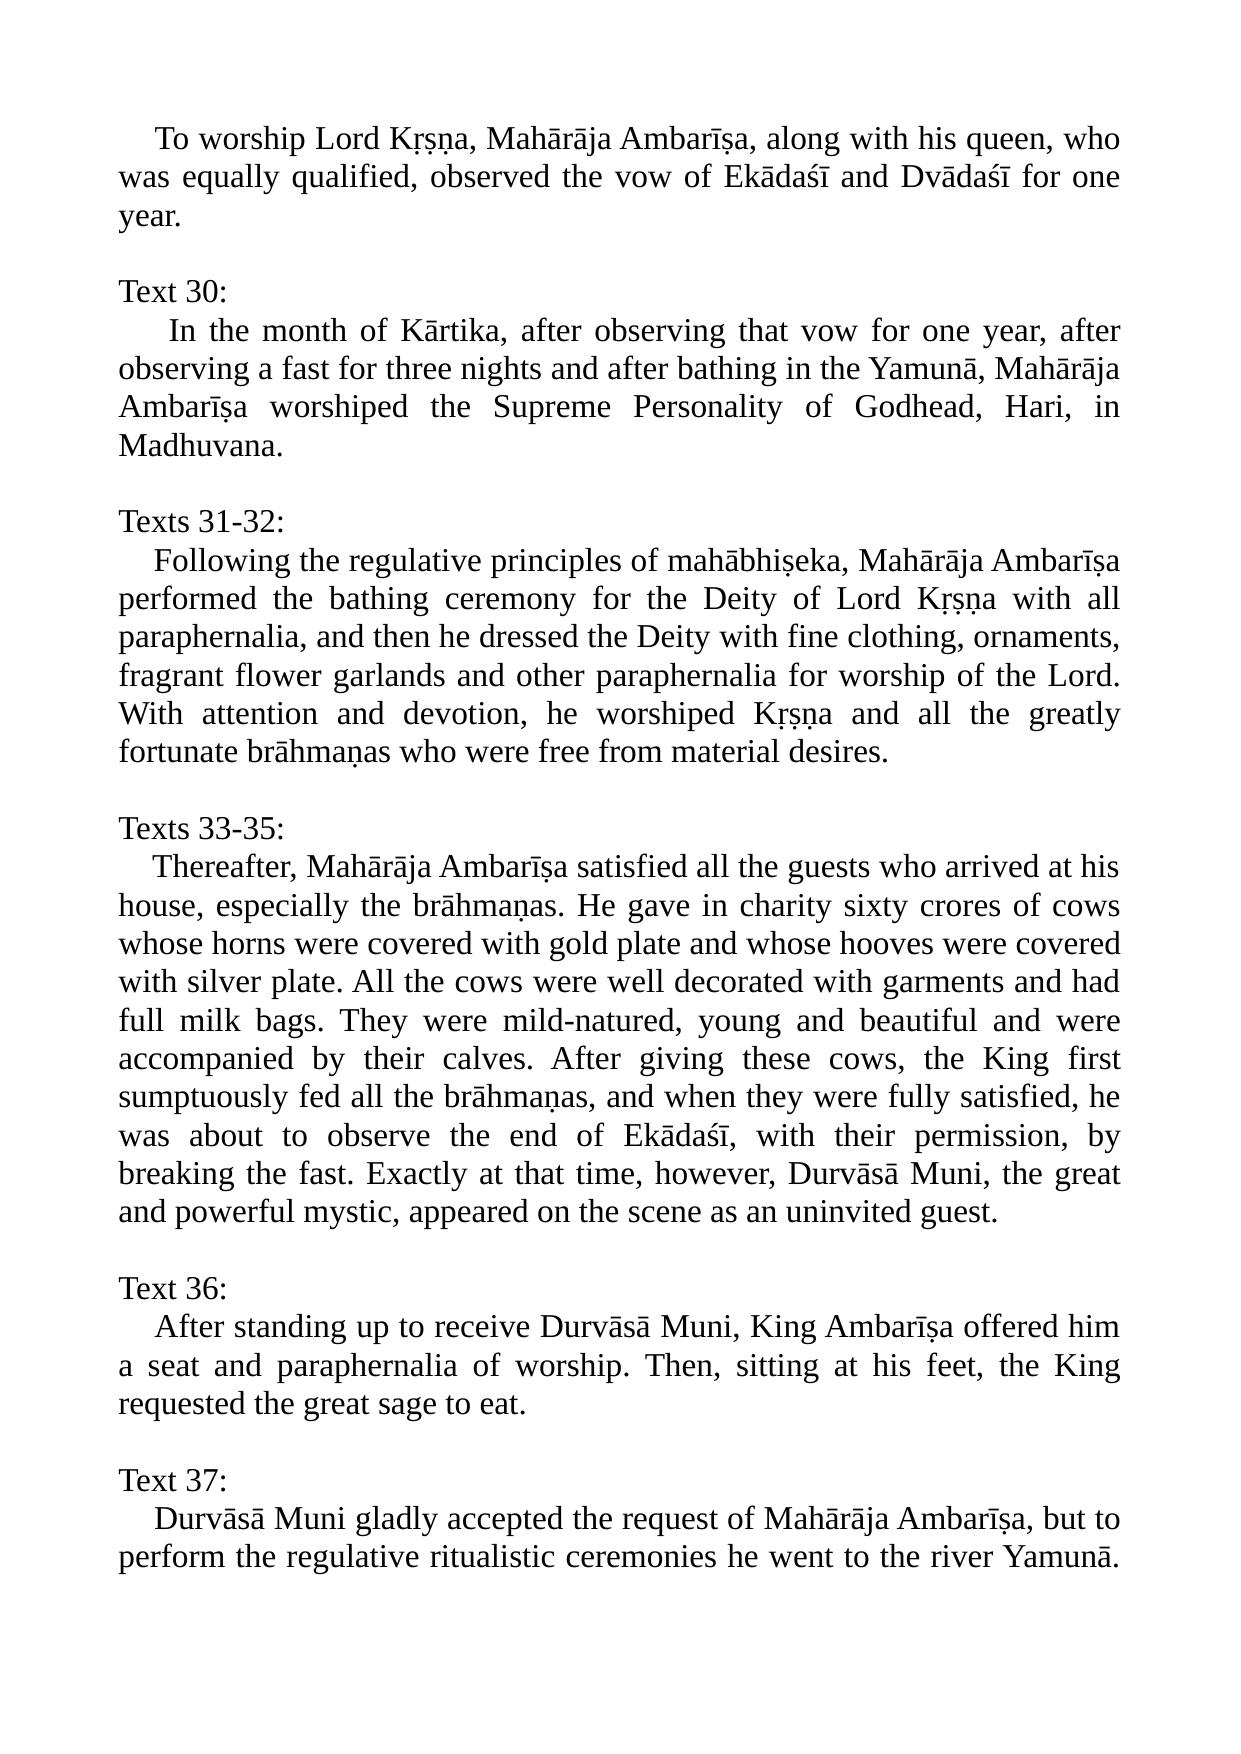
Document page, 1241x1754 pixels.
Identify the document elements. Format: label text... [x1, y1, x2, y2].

text Text 30: [118, 271, 1122, 310]
text In the month of Kārtika, after observing that vow for one year, after observing a fast for three nights and after bathing in the Yamunā, Mahārāja Ambarīṣa worshiped the Supreme Personality of Godhead, Hari, in Madhuvana. [118, 310, 1122, 463]
text Text 37: [118, 1460, 1122, 1498]
text After standing up to receive Durvāsā Muni, King Ambarīṣa offered him a seat and paraphernalia of worship. Then, sitting at his feet, the King requested the great sage to eat. [118, 1306, 1122, 1421]
text Texts 31-32: [118, 501, 1122, 540]
text To worship Lord Kṛṣṇa, Mahārāja Ambarīṣa, along with his queen, who was equally qualified, observed the vow of Ekādaśī and Dvādaśī for one year. [118, 118, 1122, 233]
text Durvāsā Muni gladly accepted the request of Mahārāja Ambarīṣa, but to perform the regulative ritualistic ceremonies he went to the river Yamunā. [118, 1498, 1122, 1575]
text Text 36: [118, 1268, 1122, 1306]
text Thereafter, Mahārāja Ambarīṣa satisfied all the guests who arrived at his house, especially the brāhmaṇas. He gave in charity sixty crores of cows whose horns were covered with gold plate and whose hooves were covered with silver plate. All the cows were well decorated with garments and had full milk bags. They were mild-natured, young and beautiful and were accompanied by their calves. After giving these cows, the King first sumptuously fed all the brāhmaṇas, and when they were fully satisfied, he was about to observe the end of Ekādaśī, with their permission, by breaking the fast. Exactly at that time, however, Durvāsā Muni, the great and powerful mystic, appeared on the scene as an uninvited guest. [118, 846, 1122, 1230]
text Following the regulative principles of mahābhiṣeka, Mahārāja Ambarīṣa performed the bathing ceremony for the Deity of Lord Kṛṣṇa with all paraphernalia, and then he dressed the Deity with fine clothing, ornaments, fragrant flower garlands and other paraphernalia for worship of the Lord. With attention and devotion, he worshiped Kṛṣṇa and all the greatly fortunate brāhmaṇas who were free from material desires. [118, 540, 1122, 770]
text Texts 33-35: [118, 808, 1122, 846]
